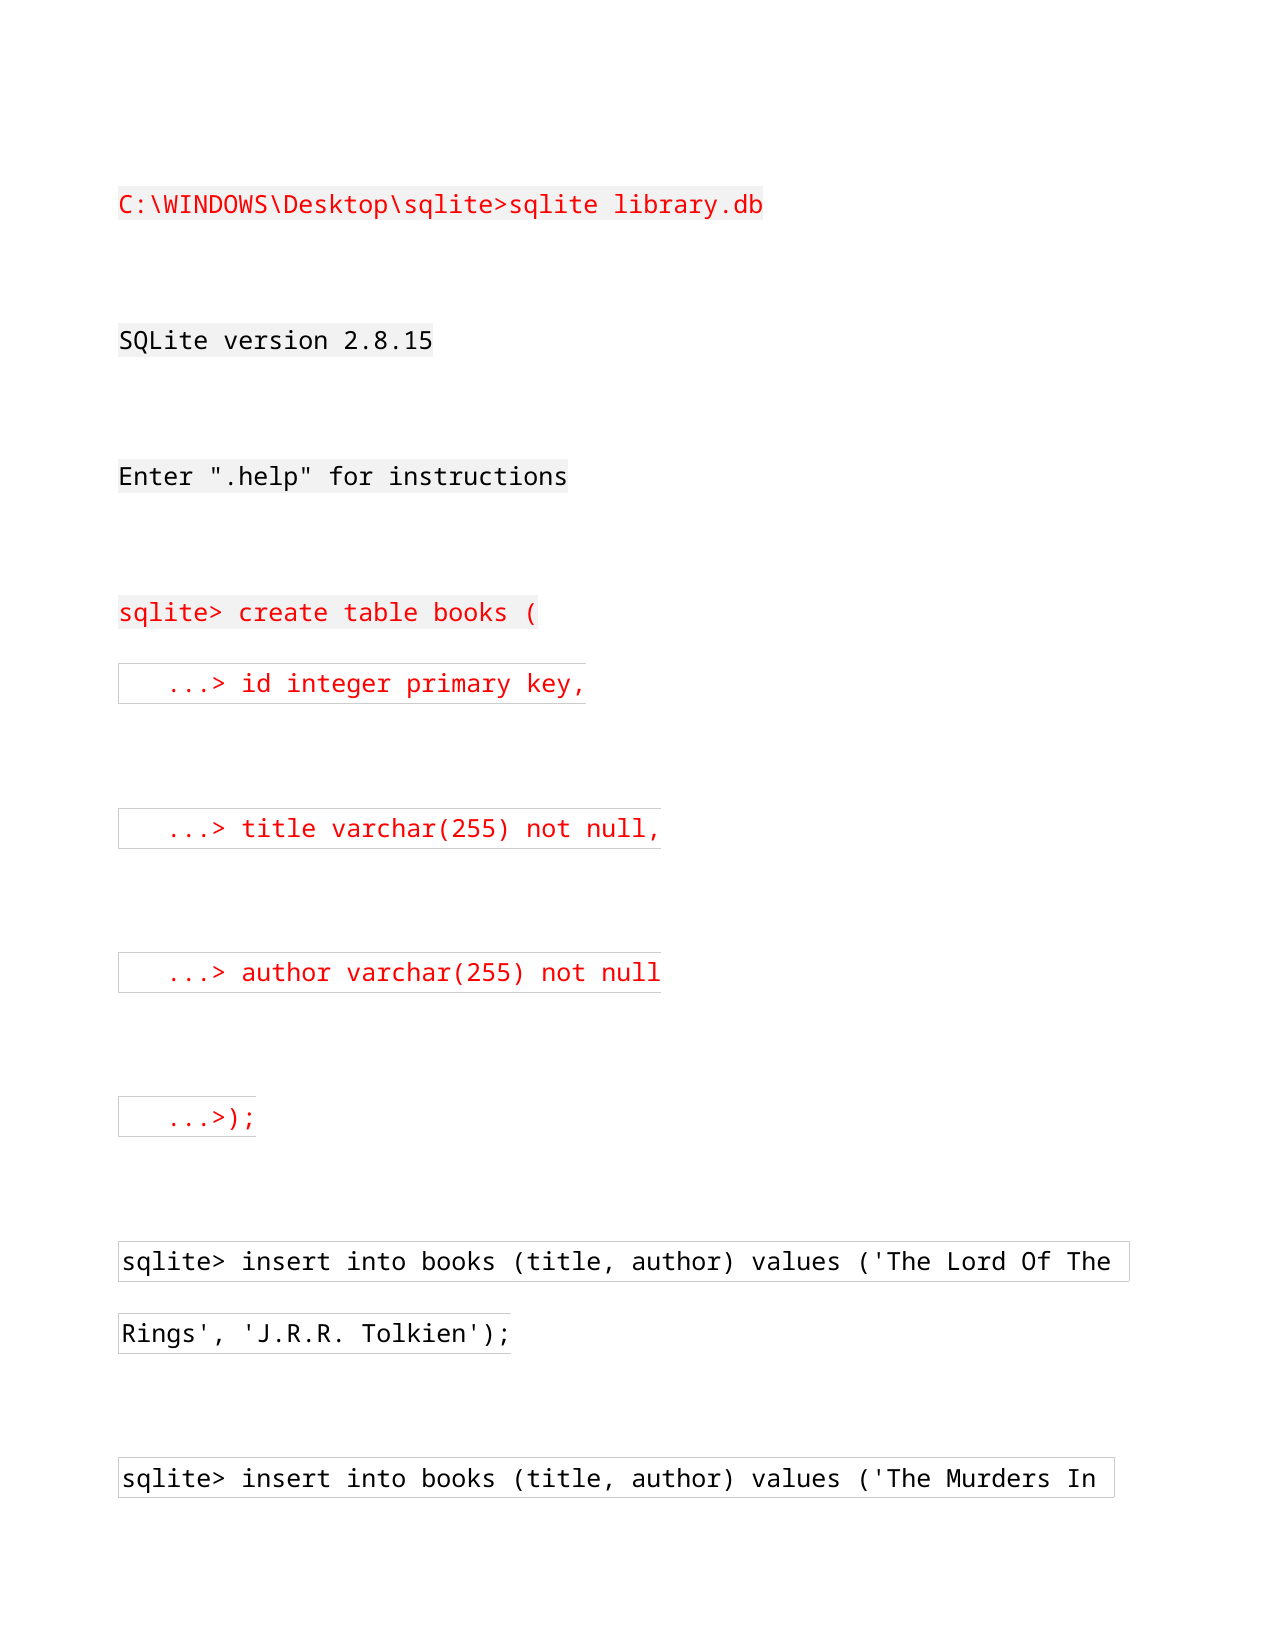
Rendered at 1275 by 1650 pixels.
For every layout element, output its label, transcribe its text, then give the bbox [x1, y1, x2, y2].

text ...> id integer primary key, ...> title varchar(255) not null, ...> author varchar(255) not null ...>); sqlite> insert into books (title, author) values ('The Lord Of The Rings', 'J.R.R. Tolkien'); sqlite> insert into books (title, author) values ('The Murders In [118, 663, 1157, 1497]
text C:\WINDOWS\Desktop\sqlite>sqlite library.db SQLite version 2.8.15 Enter ".help" for instructions sqlite> create table books ( [118, 118, 1157, 629]
